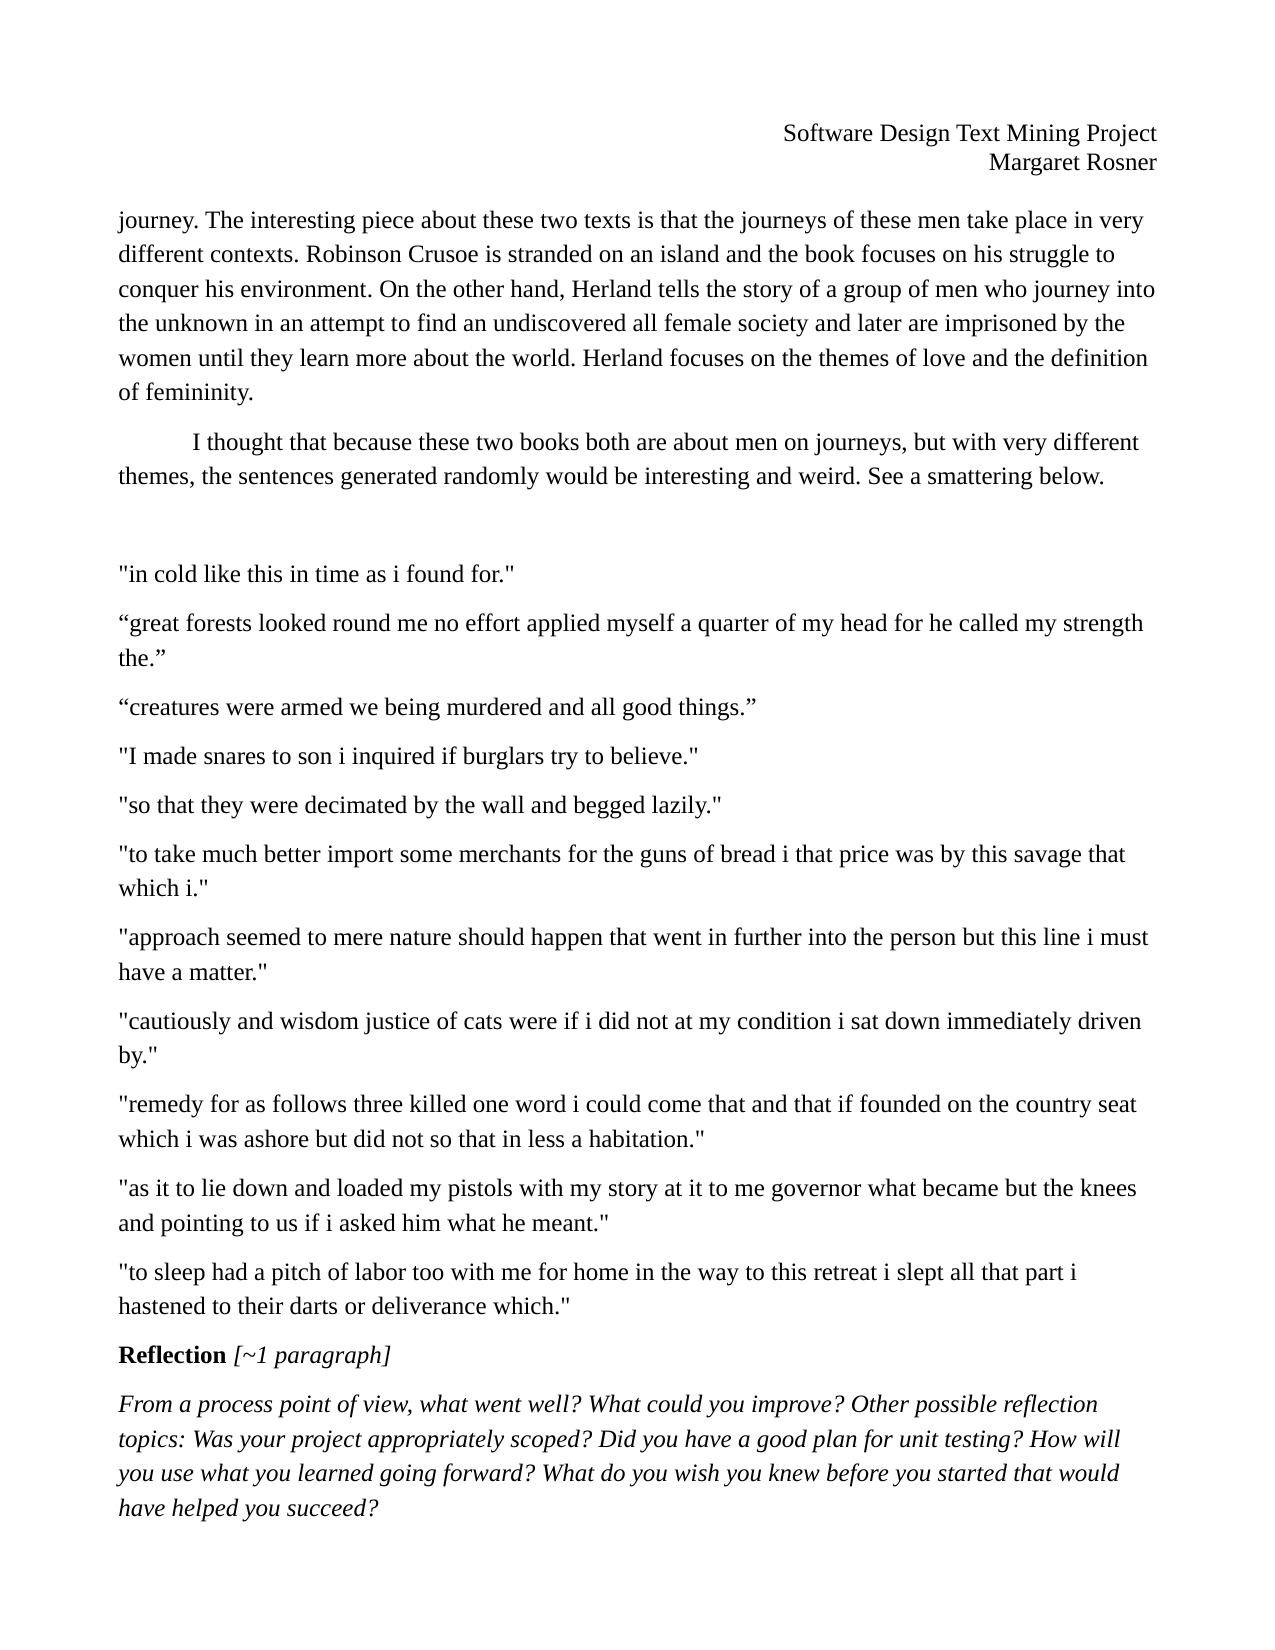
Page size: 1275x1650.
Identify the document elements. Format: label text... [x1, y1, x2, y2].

text From a process point of view, what went well? What could you improve? Other possible reflection topics: Was your project appropriately scoped? Did you have a good plan for unit testing? How will you use what you learned going forward? What do you wish you knew before you started that would have helped you succeed? [118, 1389, 1157, 1521]
text "remedy for as follows three killed one word i could come that and that if founded on the country seat which i was ashore but did not so that in less a habitation." [118, 1089, 1157, 1153]
text "in cold like this in time as i found for." [118, 559, 1157, 588]
text journey. The interesting piece about these two texts is that the journeys of these men take place in very different contexts. Robinson Crusoe is stranded on an island and the book focuses on his struggle to conquer his environment. On the other hand, Herland tells the story of a group of men who journey into the unknown in an attempt to find an undiscovered all female society and later are imprisoned by the women until they learn more about the world. Herland focuses on the themes of love and the definition of femininity. [118, 205, 1157, 406]
text “creatures were armed we being murdered and all good things.” [118, 692, 1157, 721]
text "as it to lie down and loaded my pistols with my story at it to me governor what became but the knees and pointing to us if i asked him what he meant." [118, 1173, 1157, 1236]
text "approach seemed to mere nature should happen that went in further into the person but this line i must have a matter." [118, 922, 1157, 986]
text I thought that because these two books both are about men on journeys, but with very different themes, the sentences generated randomly would be interesting and weird. See a smattering below. [118, 427, 1157, 490]
text "cautiously and wisdom justice of cats were if i did not at my condition i sat down immediately driven by." [118, 1006, 1157, 1069]
text Reflection [~1 paragraph] [118, 1340, 1157, 1369]
text "I made snares to son i inquired if burglars try to believe." [118, 741, 1157, 769]
text "so that they were decimated by the wall and begged lazily." [118, 790, 1157, 819]
text "to take much better import some merchants for the guns of bread i that price was by this savage that which i." [118, 839, 1157, 902]
text "to sleep had a pitch of labor too with me for home in the way to this retreat i slept all that part i hastened to their darts or deliverance which." [118, 1257, 1157, 1320]
text “great forests looked round me no effort applied myself a quarter of my head for he called my strength the.” [118, 608, 1157, 671]
